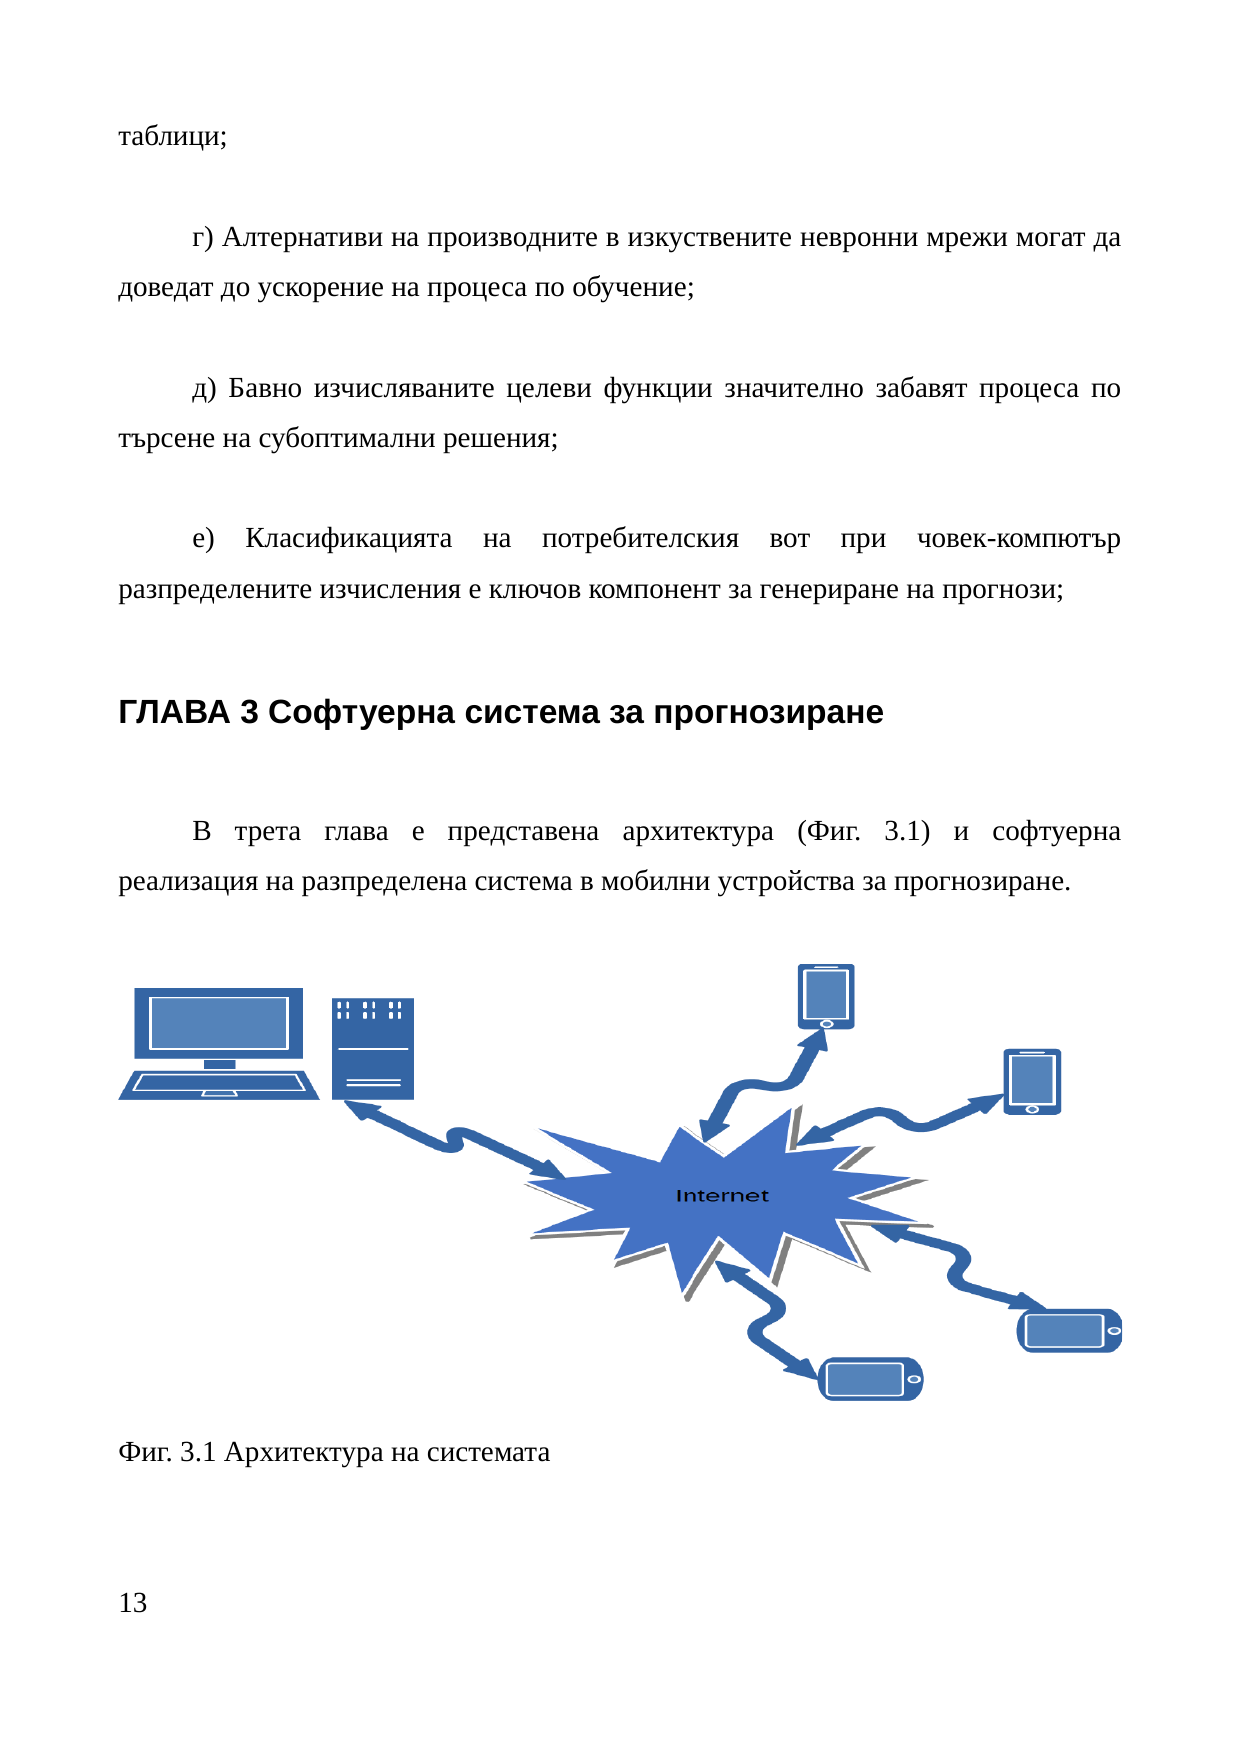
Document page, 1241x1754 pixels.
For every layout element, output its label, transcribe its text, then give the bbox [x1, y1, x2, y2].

picture [118, 964, 1123, 1401]
text В трета глава е представена архитектура (Фиг. 3.1) и софтуерна реализация на разпределена система в мобилни устройства за прогнозиране. [118, 813, 1122, 897]
subtitle ГЛАВА 3 Софтуерна система за прогнозиране [118, 692, 1122, 731]
text Фиг. 3.1 Архитектура на системата [118, 1401, 1122, 1468]
text е) Класификацията на потребителския вот при човек-компютър разпределените изчисления е ключов компонент за генериране на прогнози; [118, 521, 1122, 604]
text г) Алтернативи на производните в изкуствените невронни мрежи могат да доведат до ускорение на процеса по обучение; [118, 219, 1122, 303]
text д) Бавно изчисляваните целеви функции значително забавят процеса по търсене на субоптимални решения; [118, 370, 1122, 453]
text таблици; [118, 118, 1122, 152]
